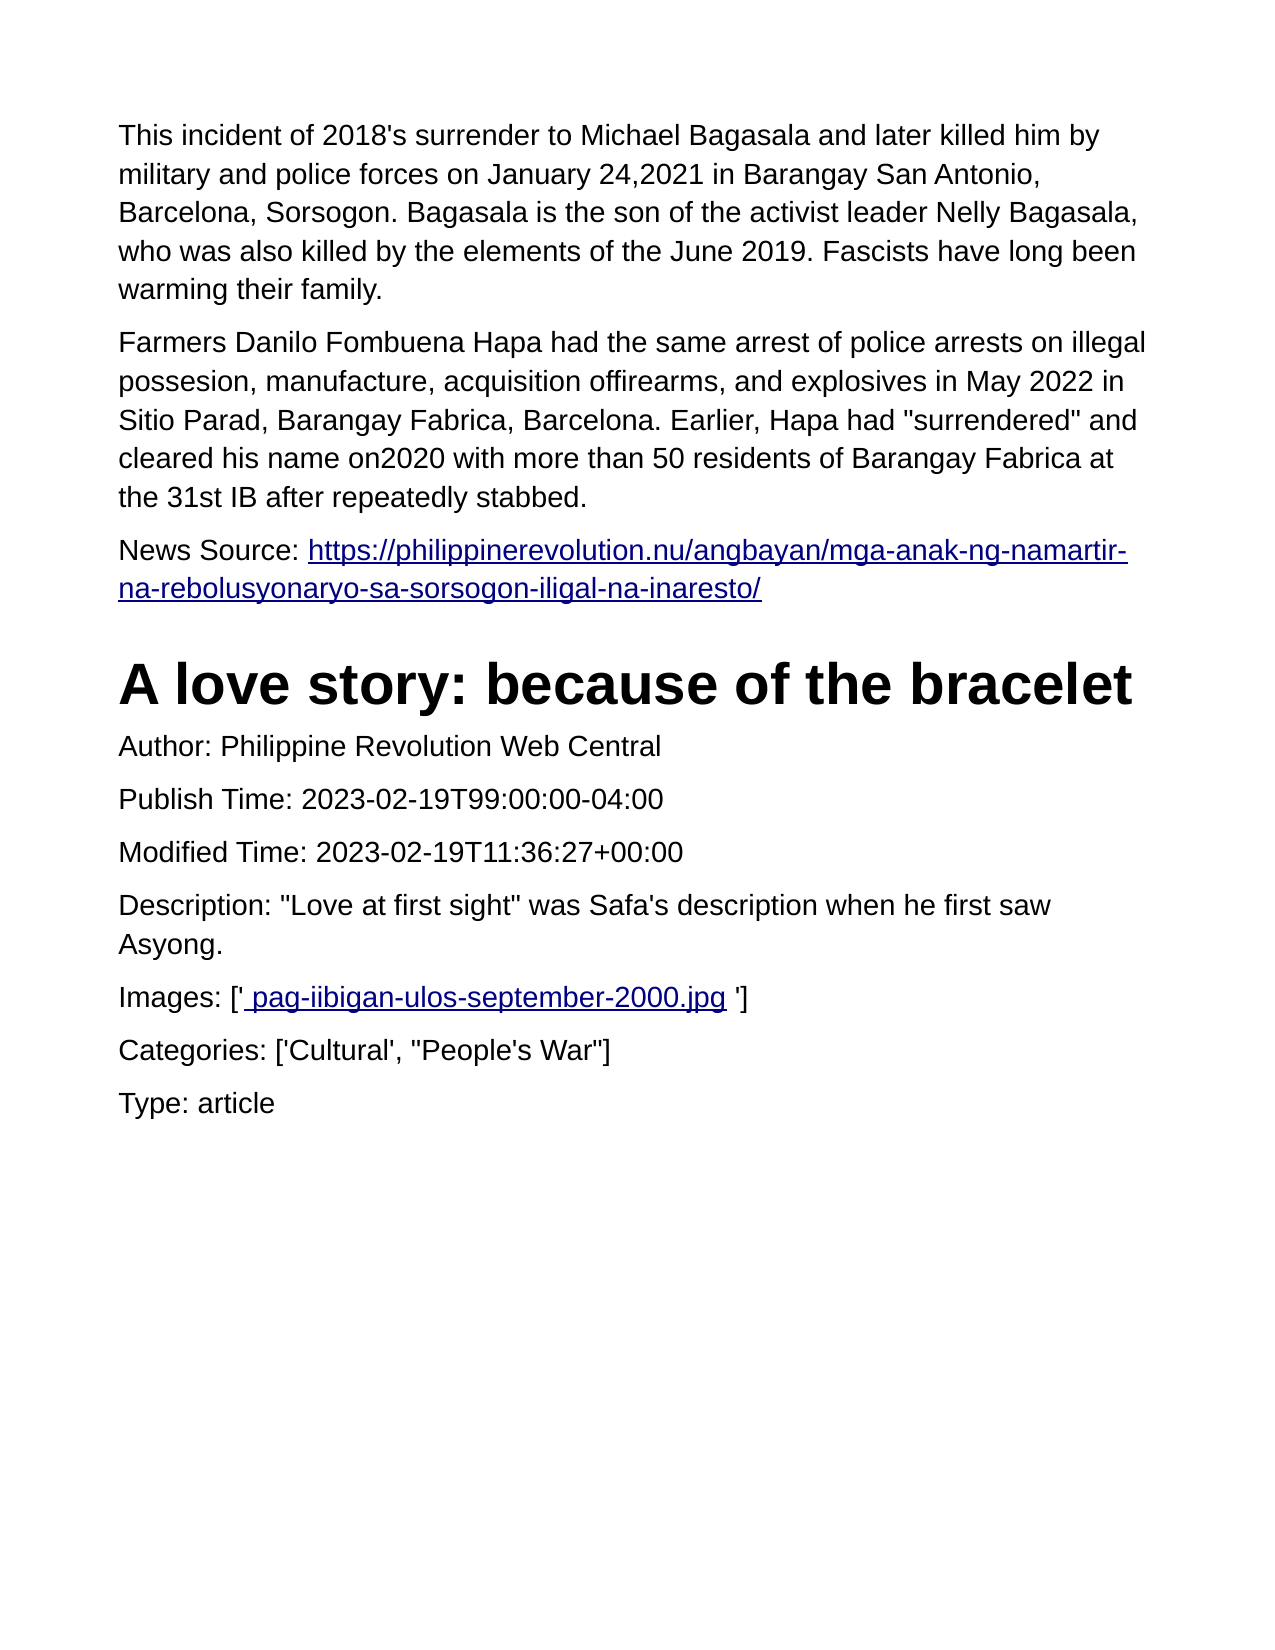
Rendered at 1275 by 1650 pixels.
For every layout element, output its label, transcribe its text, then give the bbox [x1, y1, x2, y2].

text Modified Time: 2023-02-19T11:36:27+00:00 [118, 835, 1157, 869]
text This incident of 2018's surrender to Michael Bagasala and later killed him by military and police forces on January 24,2021 in Barangay San Antonio, Barcelona, Sorsogon. Bagasala is the son of the activist leader Nelly Bagasala, who was also killed by the elements of the June 2019. Fascists have long been warming their family. [118, 118, 1157, 306]
subtitle A love story: because of the bracelet [118, 649, 1157, 716]
text Type: article [118, 1086, 1157, 1120]
text Description: "Love at first sight" was Safa's description when he first saw Asyong. [118, 888, 1157, 960]
text Categories: ['Cultural', "People's War"] [118, 1033, 1157, 1067]
text Publish Time: 2023-02-19T99:00:00-04:00 [118, 782, 1157, 816]
text News Source: https://philippinerevolution.nu/angbayan/mga-anak-ng-namartir-na-rebolusyonaryo-sa-sorsogon-iligal-na-inaresto/ [118, 533, 1157, 605]
text Author: Philippine Revolution Web Central [118, 729, 1157, 762]
text Images: [' pag-iibigan-ulos-september-2000.jpg '] [118, 980, 1157, 1013]
text Farmers Danilo Fombuena Hapa had the same arrest of police arrests on illegal possesion, manufacture, acquisition offirearms, and explosives in May 2022 in Sitio Parad, Barangay Fabrica, Barcelona. Earlier, Hapa had "surrendered" and cleared his name on2020 with more than 50 residents of Barangay Fabrica at the 31st IB after repeatedly stabbed. [118, 325, 1157, 513]
